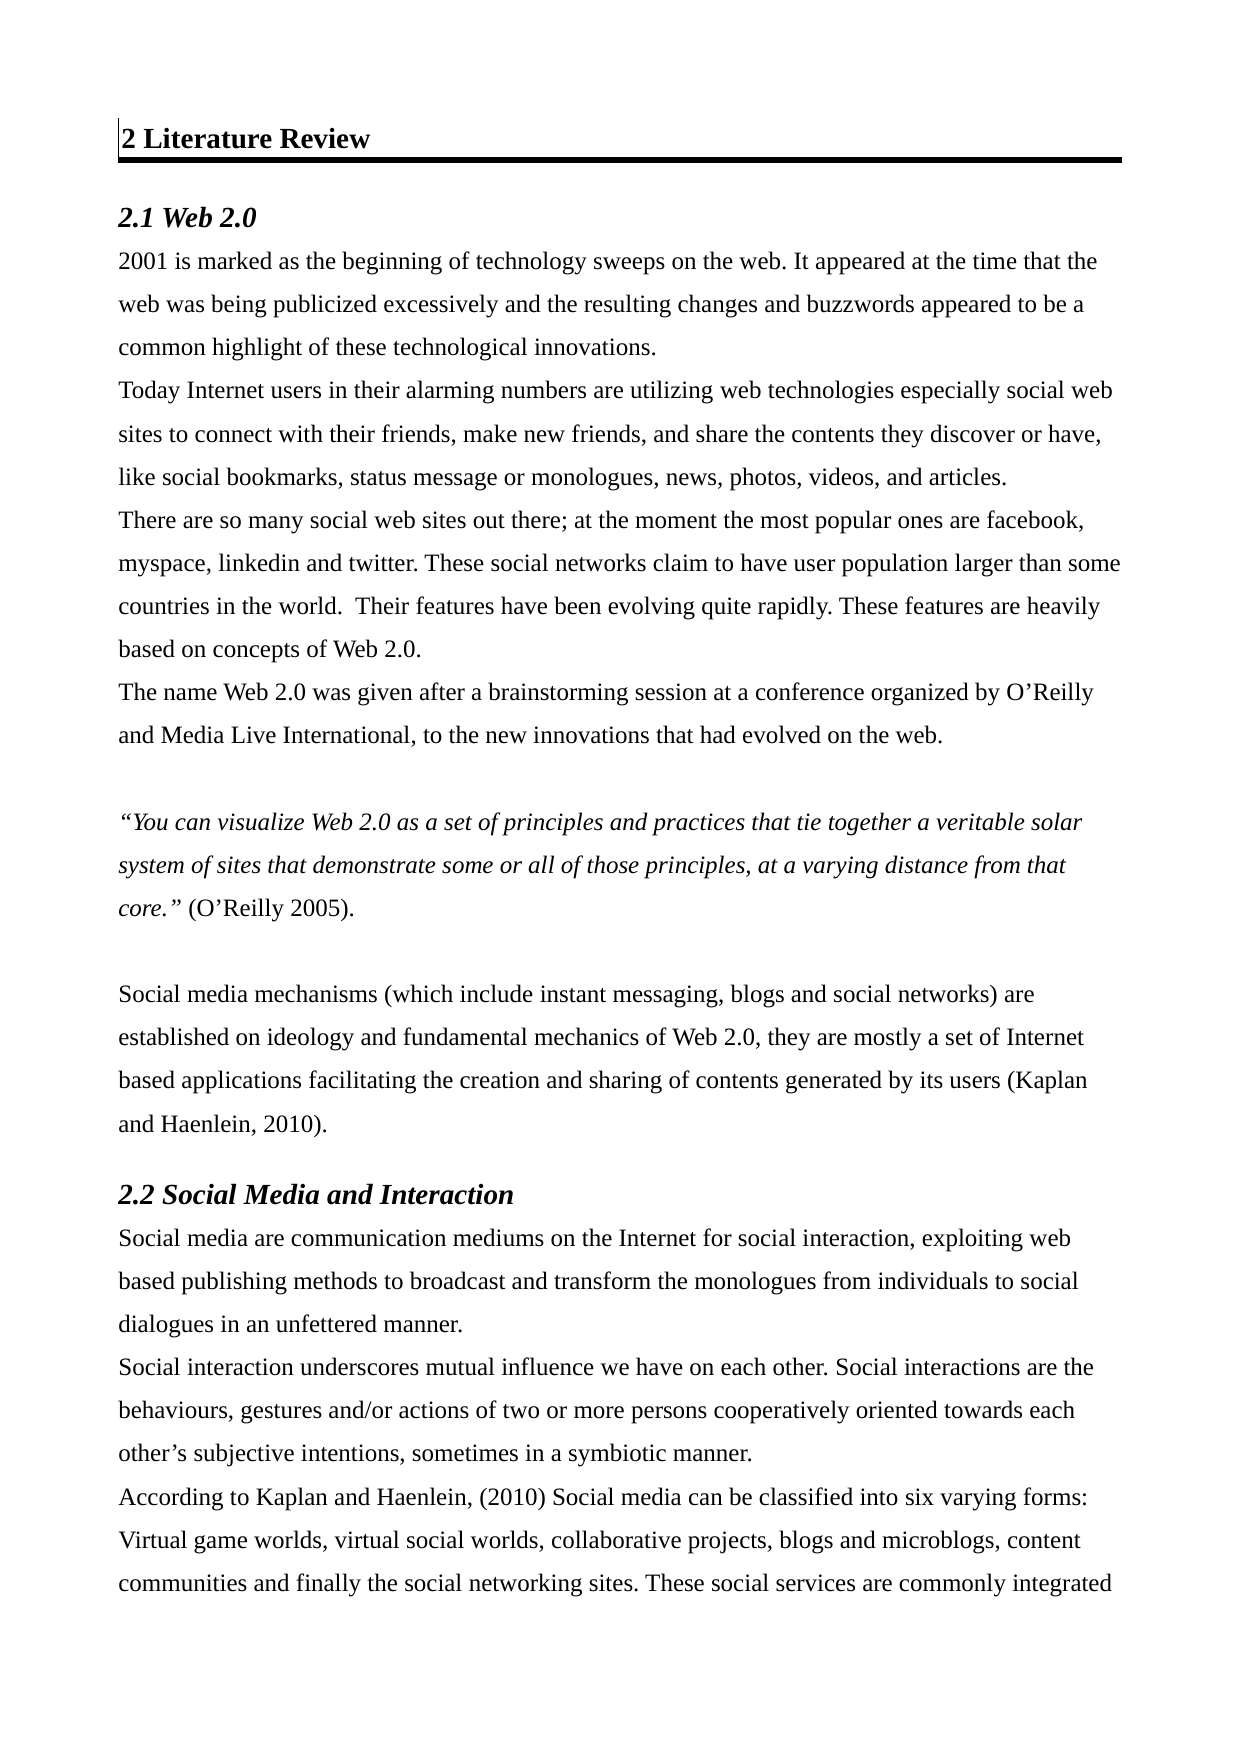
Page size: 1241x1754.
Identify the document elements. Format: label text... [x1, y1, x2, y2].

text There are so many social web sites out there; at the moment the most popular ones are facebook, myspace, linkedin and twitter. These social networks claim to have user population larger than some countries in the world. Their features have been evolving quite rapidly. These features are heavily based on concepts of Web 2.0. [118, 505, 1122, 663]
text “You can visualize Web 2.0 as a set of principles and practices that tie together a veritable solar system of sites that demonstrate some or all of those principles, at a varying distance from that core.” (O’Reilly 2005). [118, 807, 1122, 922]
text Social media mechanisms (which include instant messaging, blogs and social networks) are established on ideology and fundamental mechanics of Web 2.0, they are mostly a set of Internet based applications facilitating the creation and sharing of contents generated by its users (Kaplan and Haenlein, 2010). [118, 979, 1122, 1137]
text Social media are communication mediums on the Internet for social interaction, exploiting web based publishing methods to broadcast and transform the monologues from individuals to social dialogues in an unfettered manner. [118, 1223, 1122, 1338]
text Social interaction underscores mutual influence we have on each other. Social interactions are the behaviours, gestures and/or actions of two or more persons cooperatively oriented towards each other’s subjective intentions, sometimes in a symbiotic manner. [118, 1352, 1122, 1467]
subtitle 2.2 Social Media and Interaction [118, 1177, 1122, 1210]
subtitle 2 Literature Review [119, 118, 1122, 157]
subtitle 2.1 Web 2.0 [118, 200, 1122, 234]
text The name Web 2.0 was given after a brainstorming session at a conference organized by O’Reilly and Media Live International, to the new innovations that had evolved on the web. [118, 677, 1122, 749]
text 2001 is marked as the beginning of technology sweeps on the web. It appeared at the time that the web was being publicized excessively and the resulting changes and buzzwords appeared to be a common highlight of these technological innovations. [118, 246, 1122, 361]
text According to Kaplan and Haenlein, (2010) Social media can be classified into six varying forms: Virtual game worlds, virtual social worlds, collaborative projects, blogs and microblogs, content communities and finally the social networking sites. These social services are commonly integrated [118, 1482, 1122, 1597]
text Today Internet users in their alarming numbers are utilizing web technologies especially social web sites to connect with their friends, make new friends, and share the contents they discover or have, like social bookmarks, status message or monologues, news, photos, videos, and articles. [118, 376, 1122, 491]
